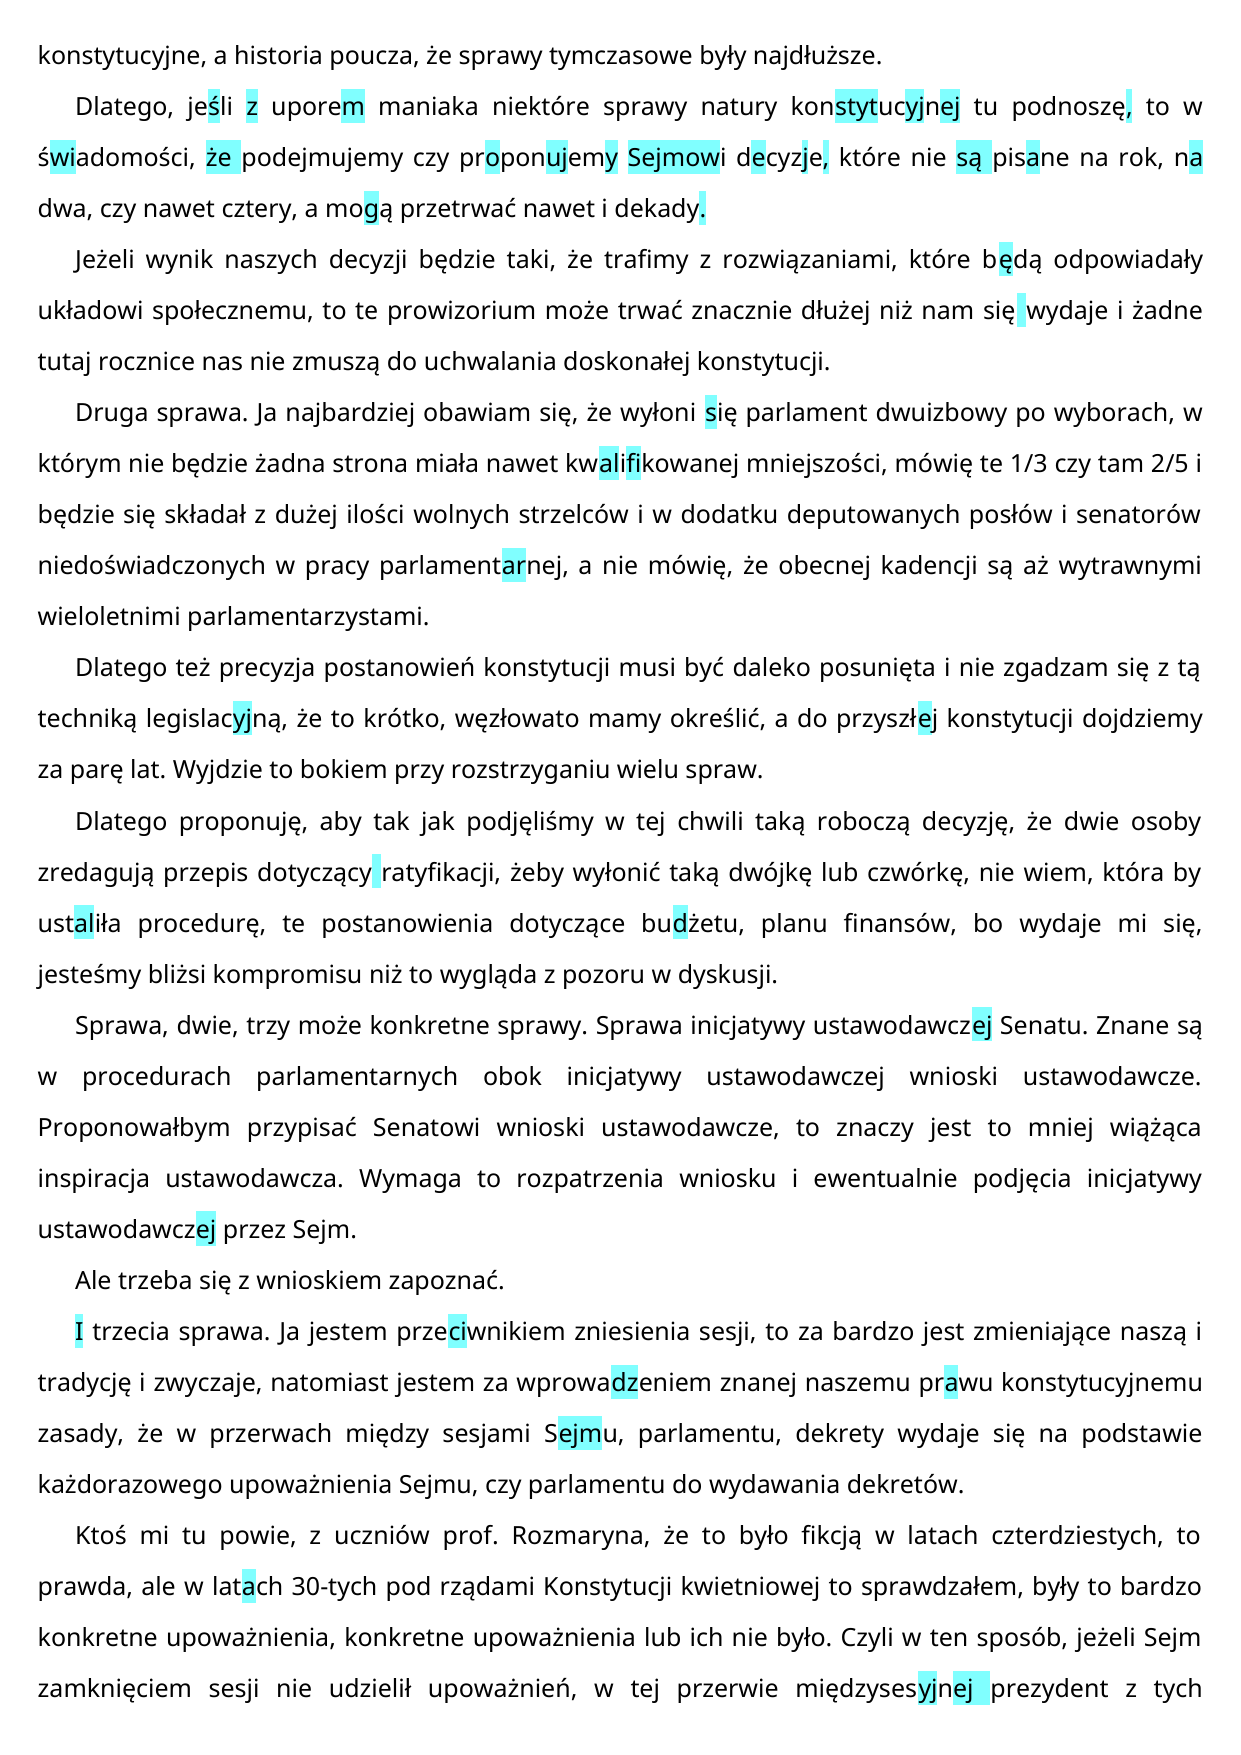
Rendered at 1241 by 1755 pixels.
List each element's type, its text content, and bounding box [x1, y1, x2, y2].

text Dlatego też precyzja postanowień konstytucji musi być daleko posunięta i nie zgadzam się z tą techniką legislacyjną, że to krótko, węzłowato mamy określić, a do przyszłej konstytucji dojdziemy za parę lat. Wyjdzie to bokiem przy rozstrzyganiu wielu spraw. [37, 650, 1203, 786]
text Dlatego proponuję, aby tak jak podjęliśmy w tej chwili taką roboczą decyzję, że dwie osoby zredagują przepis dotyczący ratyfikacji, żeby wyłonić taką dwójkę lub czwórkę, nie wiem, która by ustaliła procedurę, te postanowienia dotyczące budżetu, planu finansów, bo wydaje mi się, jesteśmy bliżsi kompromisu niż to wygląda z pozoru w dyskusji. [37, 803, 1203, 990]
text Ale trzeba się z wnioskiem zapoznać. [37, 1262, 1203, 1297]
text Sprawa, dwie, trzy może konkretne sprawy. Sprawa inicjatywy ustawodawczej Senatu. Znane są w procedurach parlamentarnych obok inicjatywy ustawodawczej wnioski ustawodawcze. Proponowałbym przypisać Senatowi wnioski ustawodawcze, to znaczy jest to mniej wiążąca inspiracja ustawodawcza. Wymaga to rozpatrzenia wniosku i ewentualnie podjęcia inicjatywy ustawodawczej przez Sejm. [37, 1007, 1203, 1246]
text Ktoś mi tu powie, z uczniów prof. Rozmaryna, że to było fikcją w latach czterdziestych, to prawda, ale w latach 30-tych pod rządami Konstytucji kwietniowej to sprawdzałem, były to bardzo konkretne upoważnienia, konkretne upoważnienia lub ich nie było. Czyli w ten sposób, jeżeli Sejm zamknięciem sesji nie udzielił upoważnień, w tej przerwie międzysesyjnej prezydent z tych [37, 1518, 1203, 1705]
text Jeżeli wynik naszych decyzji będzie taki, że trafimy z rozwiązaniami, które będą odpowiadały układowi społecznemu, to te prowizorium może trwać znacznie dłużej niż nam się wydaje i żadne tutaj rocznice nas nie zmuszą do uchwalania doskonałej konstytucji. [37, 242, 1203, 378]
text Dlatego, jeśli z uporem maniaka niektóre sprawy natury konstytucyjnej tu podnoszę, to w świadomości, że podejmujemy czy proponujemy Sejmowi decyzje, które nie są pisane na rok, na dwa, czy nawet cztery, a mogą przetrwać nawet i dekady. [37, 88, 1203, 225]
text I trzecia sprawa. Ja jestem przeciwnikiem zniesienia sesji, to za bardzo jest zmieniające naszą i tradycję i zwyczaje, natomiast jestem za wprowadzeniem znanej naszemu prawu konstytucyjnemu zasady, że w przerwach między sesjami Sejmu, parlamentu, dekrety wydaje się na podstawie każdorazowego upoważnienia Sejmu, czy parlamentu do wydawania dekretów. [37, 1313, 1203, 1501]
text konstytucyjne, a historia poucza, że sprawy tymczasowe były najdłuższe. [37, 37, 1203, 72]
text Druga sprawa. Ja najbardziej obawiam się, że wyłoni się parlament dwuizbowy po wyborach, w którym nie będzie żadna strona miała nawet kwalifikowanej mniejszości, mówię te 1/3 czy tam 2/5 i będzie się składał z dużej ilości wolnych strzelców i w dodatku deputowanych posłów i senatorów niedoświadczonych w pracy parlamentarnej, a nie mówię, że obecnej kadencji są aż wytrawnymi wieloletnimi parlamentarzystami. [37, 395, 1203, 633]
